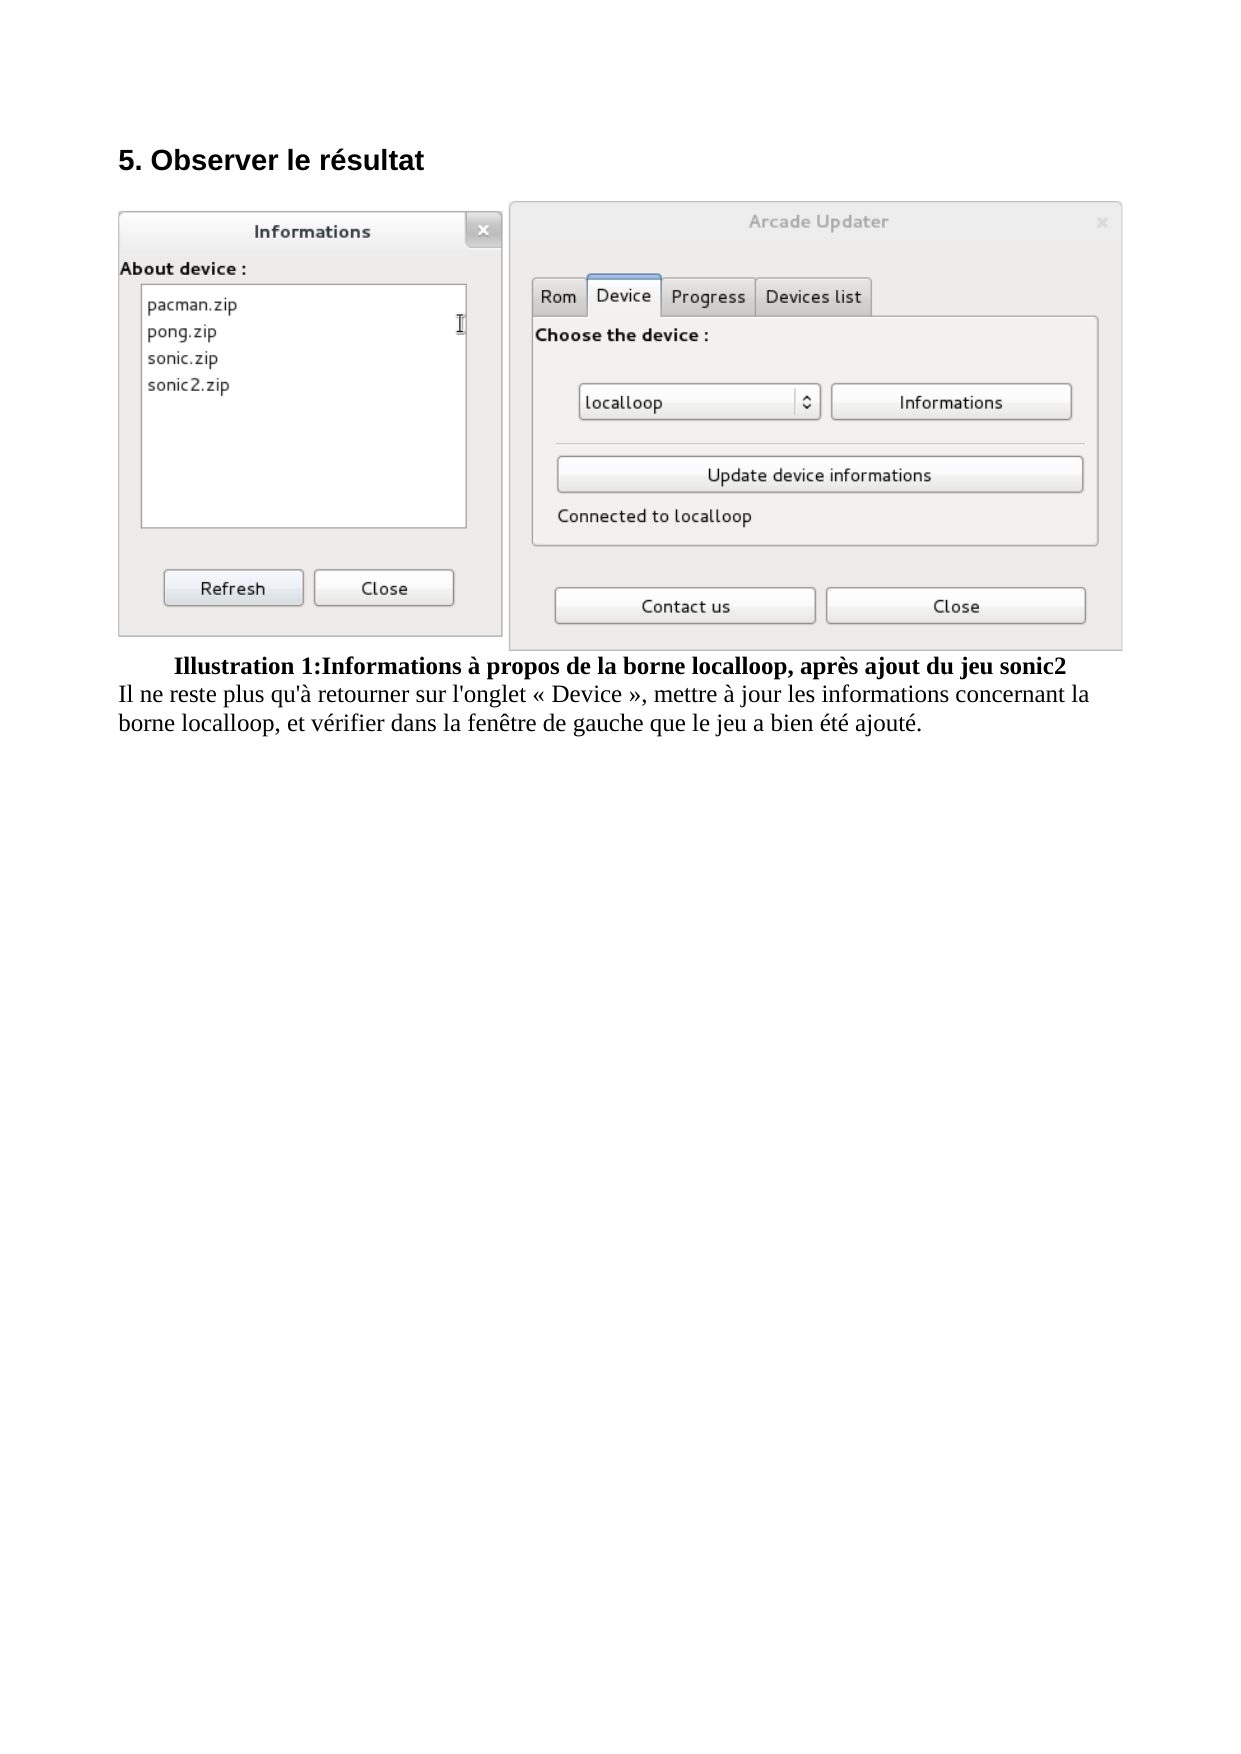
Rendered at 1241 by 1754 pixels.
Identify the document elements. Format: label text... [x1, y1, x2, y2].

text Il ne reste plus qu'à retourner sur l'onglet « Device », mettre à jour les informations concernant la borne localloop, et vérifier dans la fenêtre de gauche que le jeu a bien été ajouté. [118, 679, 1122, 737]
text [118, 189, 1122, 201]
picture [118, 201, 1123, 651]
subtitle 5. Observer le résultat [118, 143, 1122, 177]
text Illustration 1:Informations à propos de la borne localloop, après ajout du jeu sonic2 [118, 651, 1122, 679]
